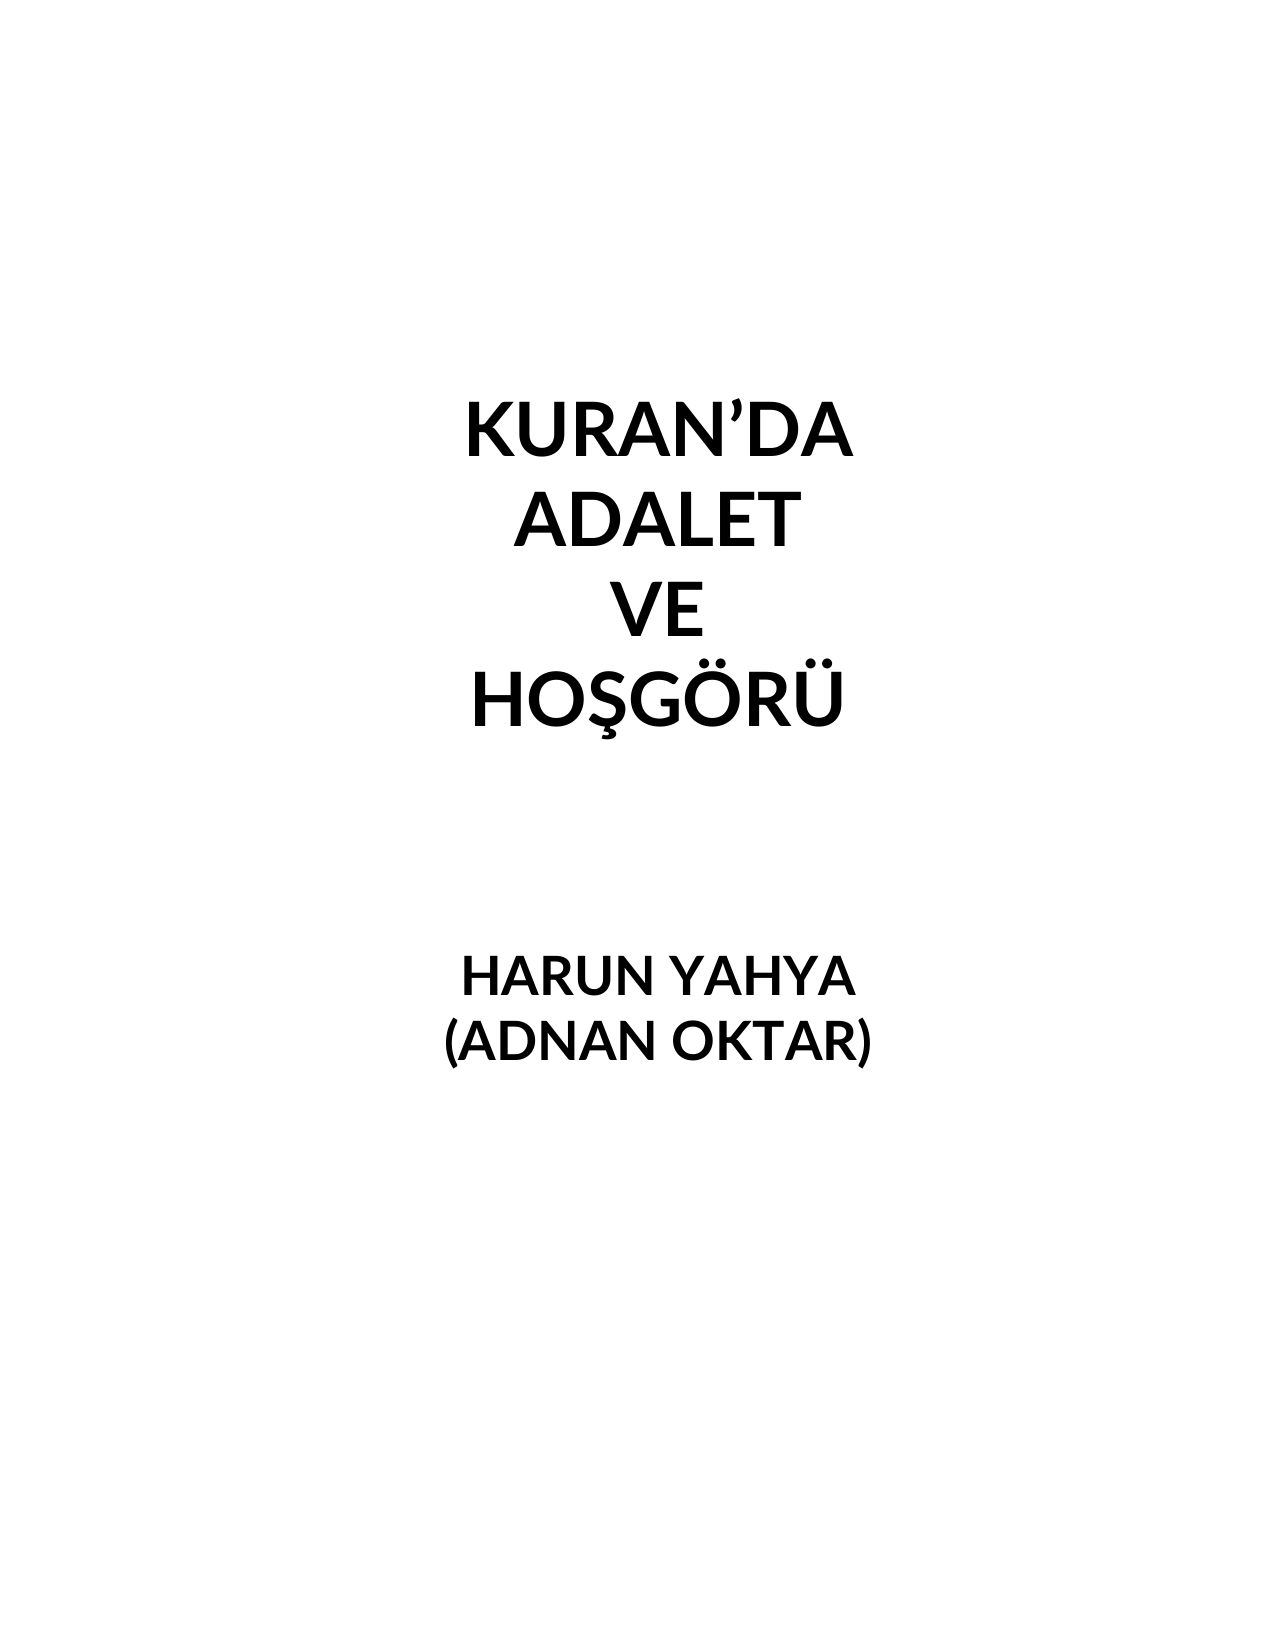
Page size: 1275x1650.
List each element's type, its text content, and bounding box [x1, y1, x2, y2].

subtitle ADALET [247, 472, 1070, 562]
text (ADNAN OKTAR) [187, 1007, 1070, 1072]
subtitle HOŞGÖRÜ [247, 652, 1070, 742]
text HARUN YAHYA [187, 942, 1070, 1007]
subtitle VE [247, 562, 1070, 652]
subtitle KURAN’DA [247, 382, 1070, 472]
